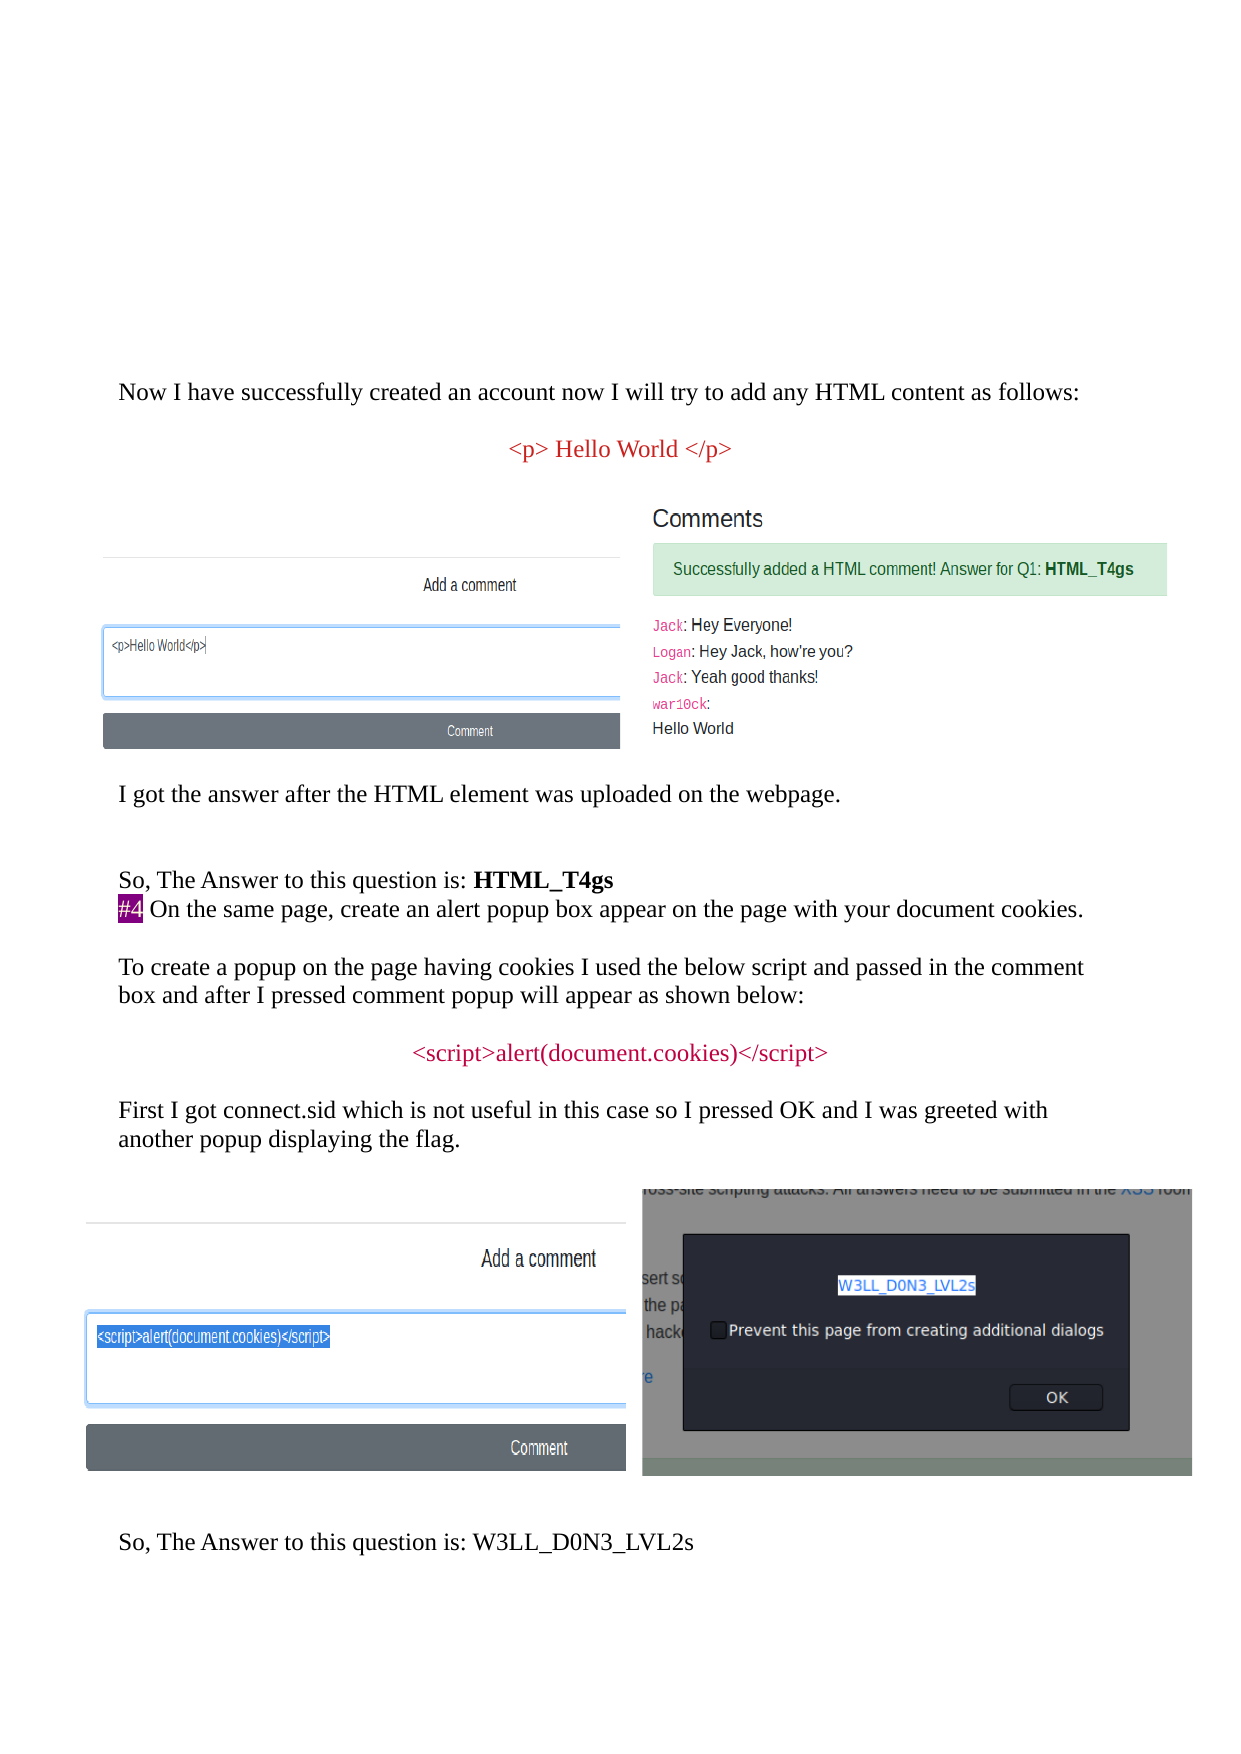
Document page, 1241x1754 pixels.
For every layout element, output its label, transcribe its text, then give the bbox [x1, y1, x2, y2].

text To create a popup on the page having cookies I used the below script and passed in the comment box and after I pressed comment popup will appear as shown below: [118, 952, 1122, 1009]
text I got the answer after the HTML element was uploaded on the webpage. [118, 549, 1122, 808]
text So, The Answer to this question is: HTML_T4gs [118, 866, 1122, 894]
text #4 On the same page, create an alert popup box appear on the page with your document cookies. [118, 894, 1122, 923]
text <script>alert(document.cookies)</script> [118, 1038, 1122, 1067]
text So, The Answer to this question is: W3LL_D0N3_LVL2s [118, 1527, 1122, 1556]
picture [91, 549, 621, 755]
picture [63, 1203, 626, 1476]
text <p> Hello World </p> [118, 434, 1122, 463]
text First I got connect.sid which is not useful in this case so I pressed OK and I was greeted with another popup displaying the flag. [118, 1096, 1122, 1153]
text Now I have successfully created an account now I will try to add any HTML content as follows: [118, 377, 1122, 406]
picture [642, 1189, 1193, 1476]
picture [626, 496, 1168, 754]
